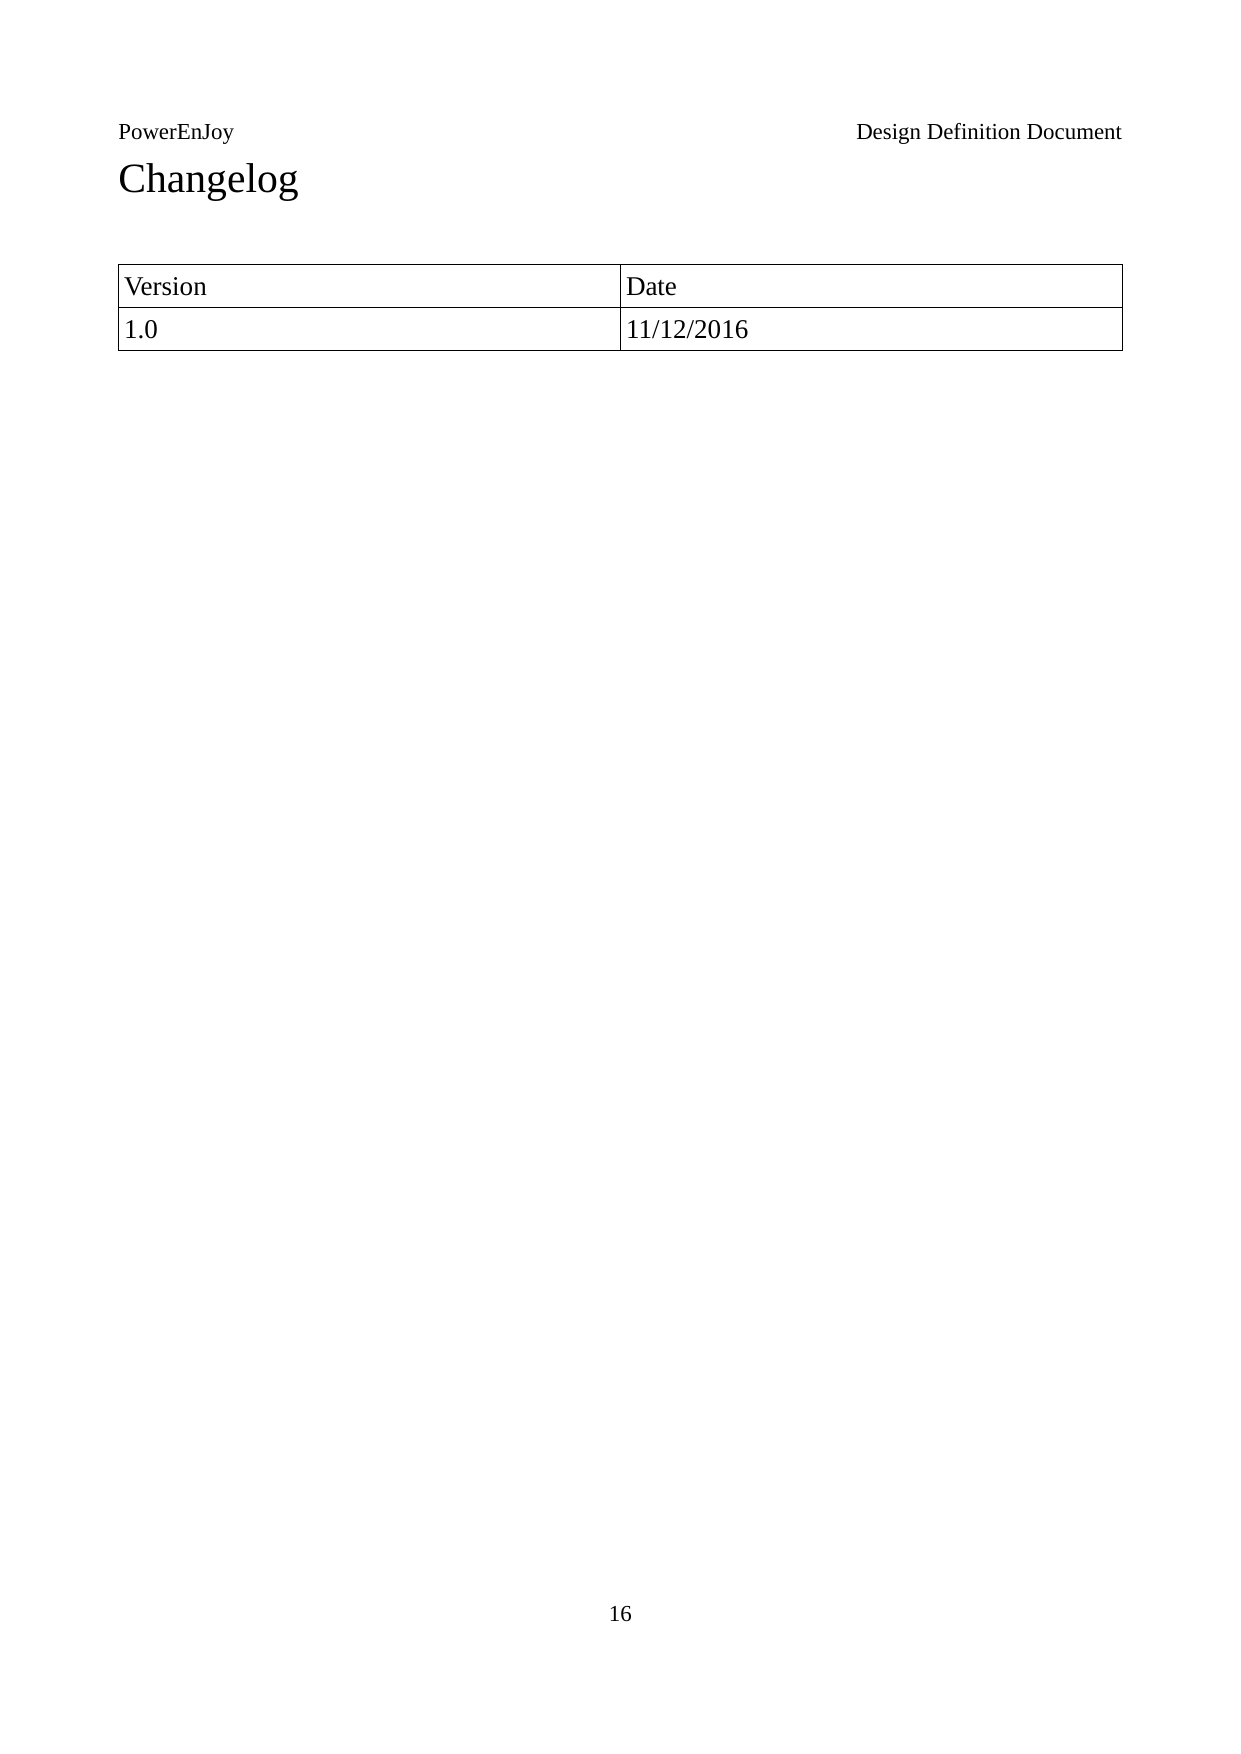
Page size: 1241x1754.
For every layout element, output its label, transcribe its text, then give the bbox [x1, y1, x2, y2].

table_header Version [119, 265, 620, 307]
table_cell 1.0 [119, 308, 620, 350]
table_header Date [621, 265, 1122, 307]
text Changelog [118, 153, 1122, 201]
table_cell 11/12/2016 [621, 308, 1122, 350]
